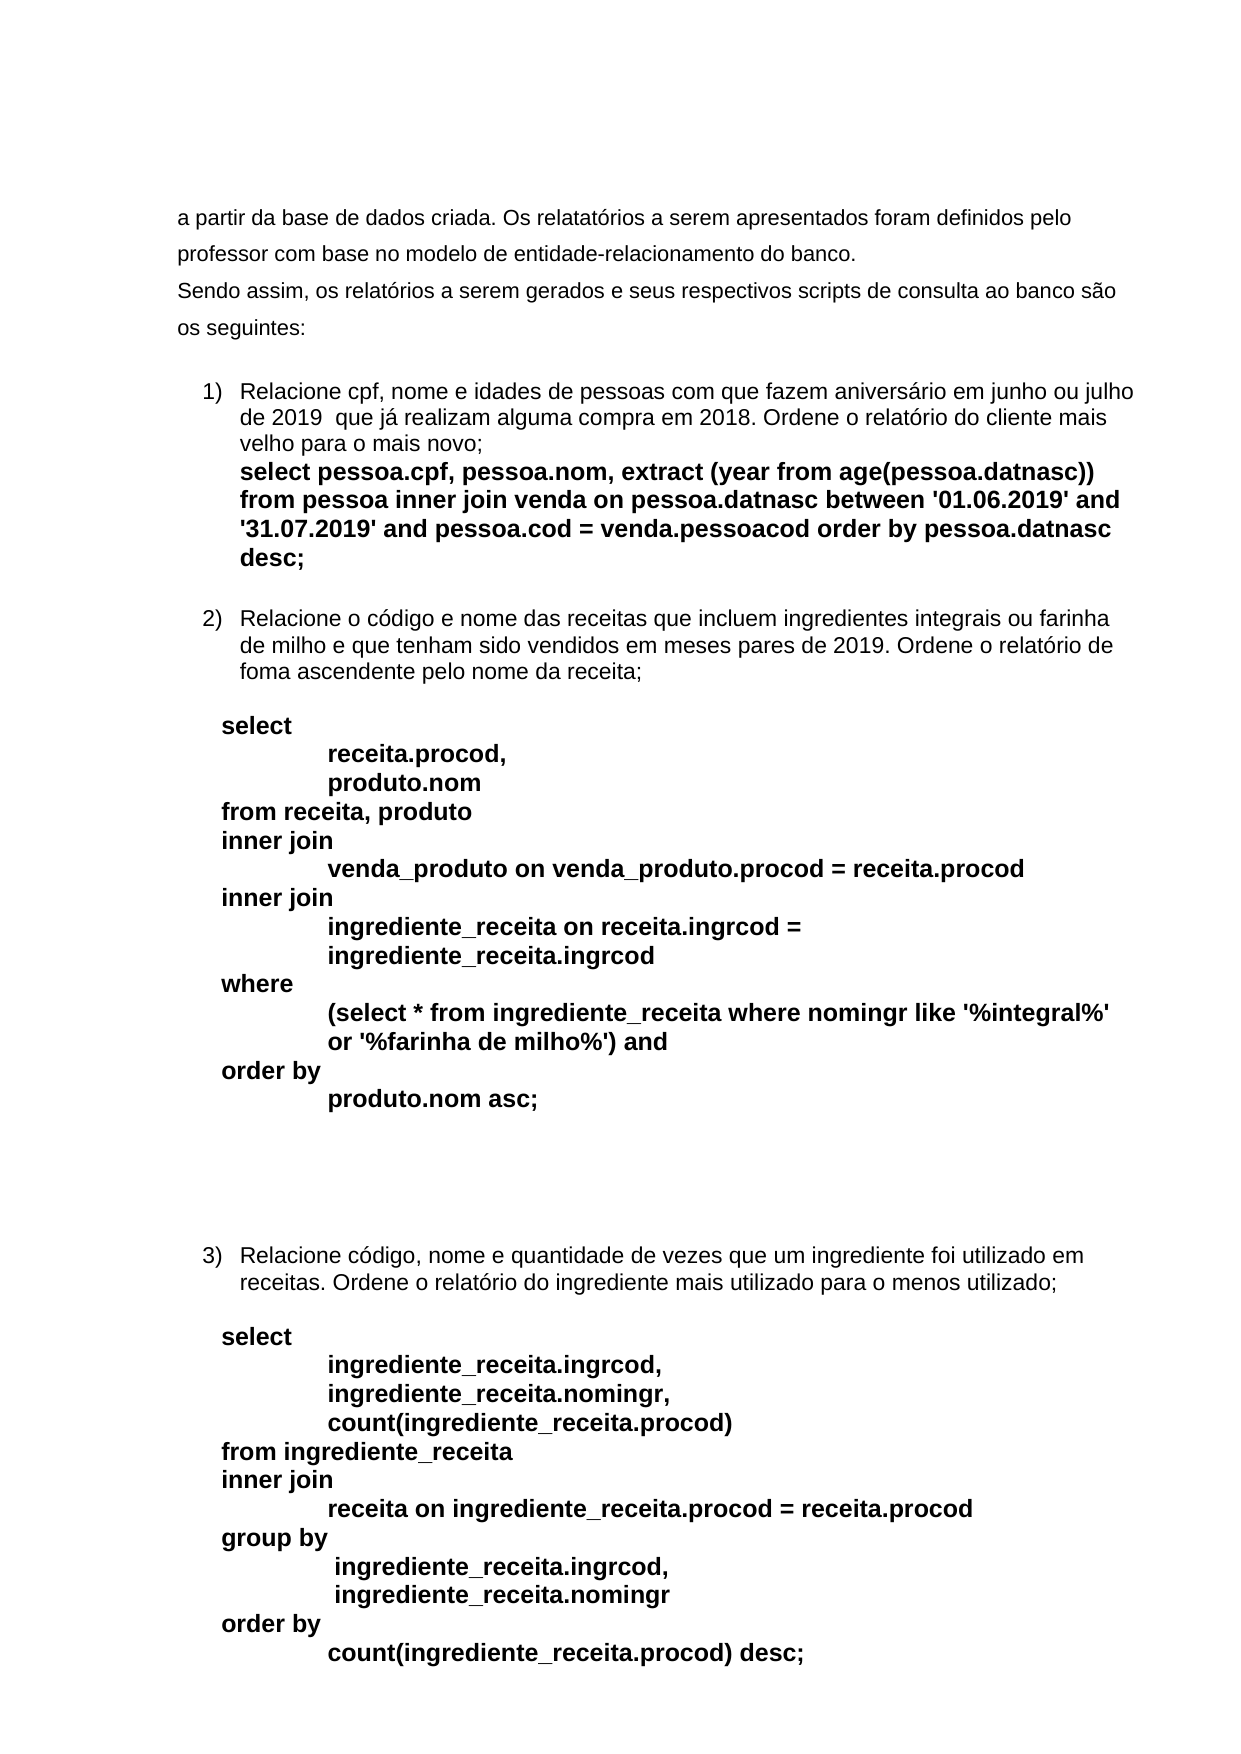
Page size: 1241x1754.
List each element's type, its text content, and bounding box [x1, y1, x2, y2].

list inner join [221, 1465, 1136, 1494]
list select pessoa.cpf, pessoa.nom, extract (year from age(pessoa.datnasc)) from pessoa inner join venda on pessoa.datnasc between '01.06.2019' and '31.07.2019' and pessoa.cod = venda.pessoacod order by pessoa.datnasc desc; [239, 457, 1136, 572]
list venda_produto on venda_produto.procod = receita.procod [221, 854, 1136, 883]
list receita.procod, [221, 739, 1136, 768]
list ingrediente_receita.ingrcod, [221, 1350, 1136, 1379]
list inner join [221, 826, 1136, 854]
list select [221, 711, 1136, 739]
list ingrediente_receita.nomingr, [221, 1379, 1136, 1408]
list inner join [221, 883, 1136, 912]
list from receita, produto [221, 797, 1136, 826]
list ingrediente_receita on receita.ingrcod = ingrediente_receita.ingrcod [221, 912, 1136, 969]
list receita on ingrediente_receita.procod = receita.procod [221, 1494, 1136, 1523]
list where [221, 969, 1136, 998]
list count(ingrediente_receita.procod) [221, 1408, 1136, 1437]
list order by [221, 1609, 1136, 1638]
list order by [221, 1056, 1136, 1084]
text a partir da base de dados criada. Os relatatórios a serem apresentados foram definidos pelo professor com base no modelo de entidade-relacionamento do banco. [177, 205, 1136, 267]
list count(ingrediente_receita.procod) desc; [221, 1638, 1136, 1667]
list group by [221, 1523, 1136, 1552]
list select [221, 1322, 1136, 1350]
list Relacione o código e nome das receitas que incluem ingredientes integrais ou farinha de milho e que tenham sido vendidos em meses pares de 2019. Ordene o relatório de foma ascendente pelo nome da receita; [202, 605, 1136, 684]
list Relacione código, nome e quantidade de vezes que um ingrediente foi utilizado em receitas. Ordene o relatório do ingrediente mais utilizado para o menos utilizado; [202, 1242, 1136, 1295]
list (select * from ingrediente_receita where nomingr like '%integral%' or '%farinha de milho%') and [221, 998, 1136, 1056]
list produto.nom [221, 768, 1136, 797]
text Sendo assim, os relatórios a serem gerados e seus respectivos scripts de consulta ao banco são os seguintes: [177, 278, 1136, 340]
list from ingrediente_receita [221, 1437, 1136, 1465]
list ingrediente_receita.ingrcod, [221, 1552, 1136, 1580]
list ingrediente_receita.nomingr [221, 1580, 1136, 1609]
list produto.nom asc; [221, 1084, 1136, 1113]
list Relacione cpf, nome e idades de pessoas com que fazem aniversário em junho ou julho de 2019 que já realizam alguma compra em 2018. Ordene o relatório do cliente mais velho para o mais novo; [202, 378, 1136, 457]
